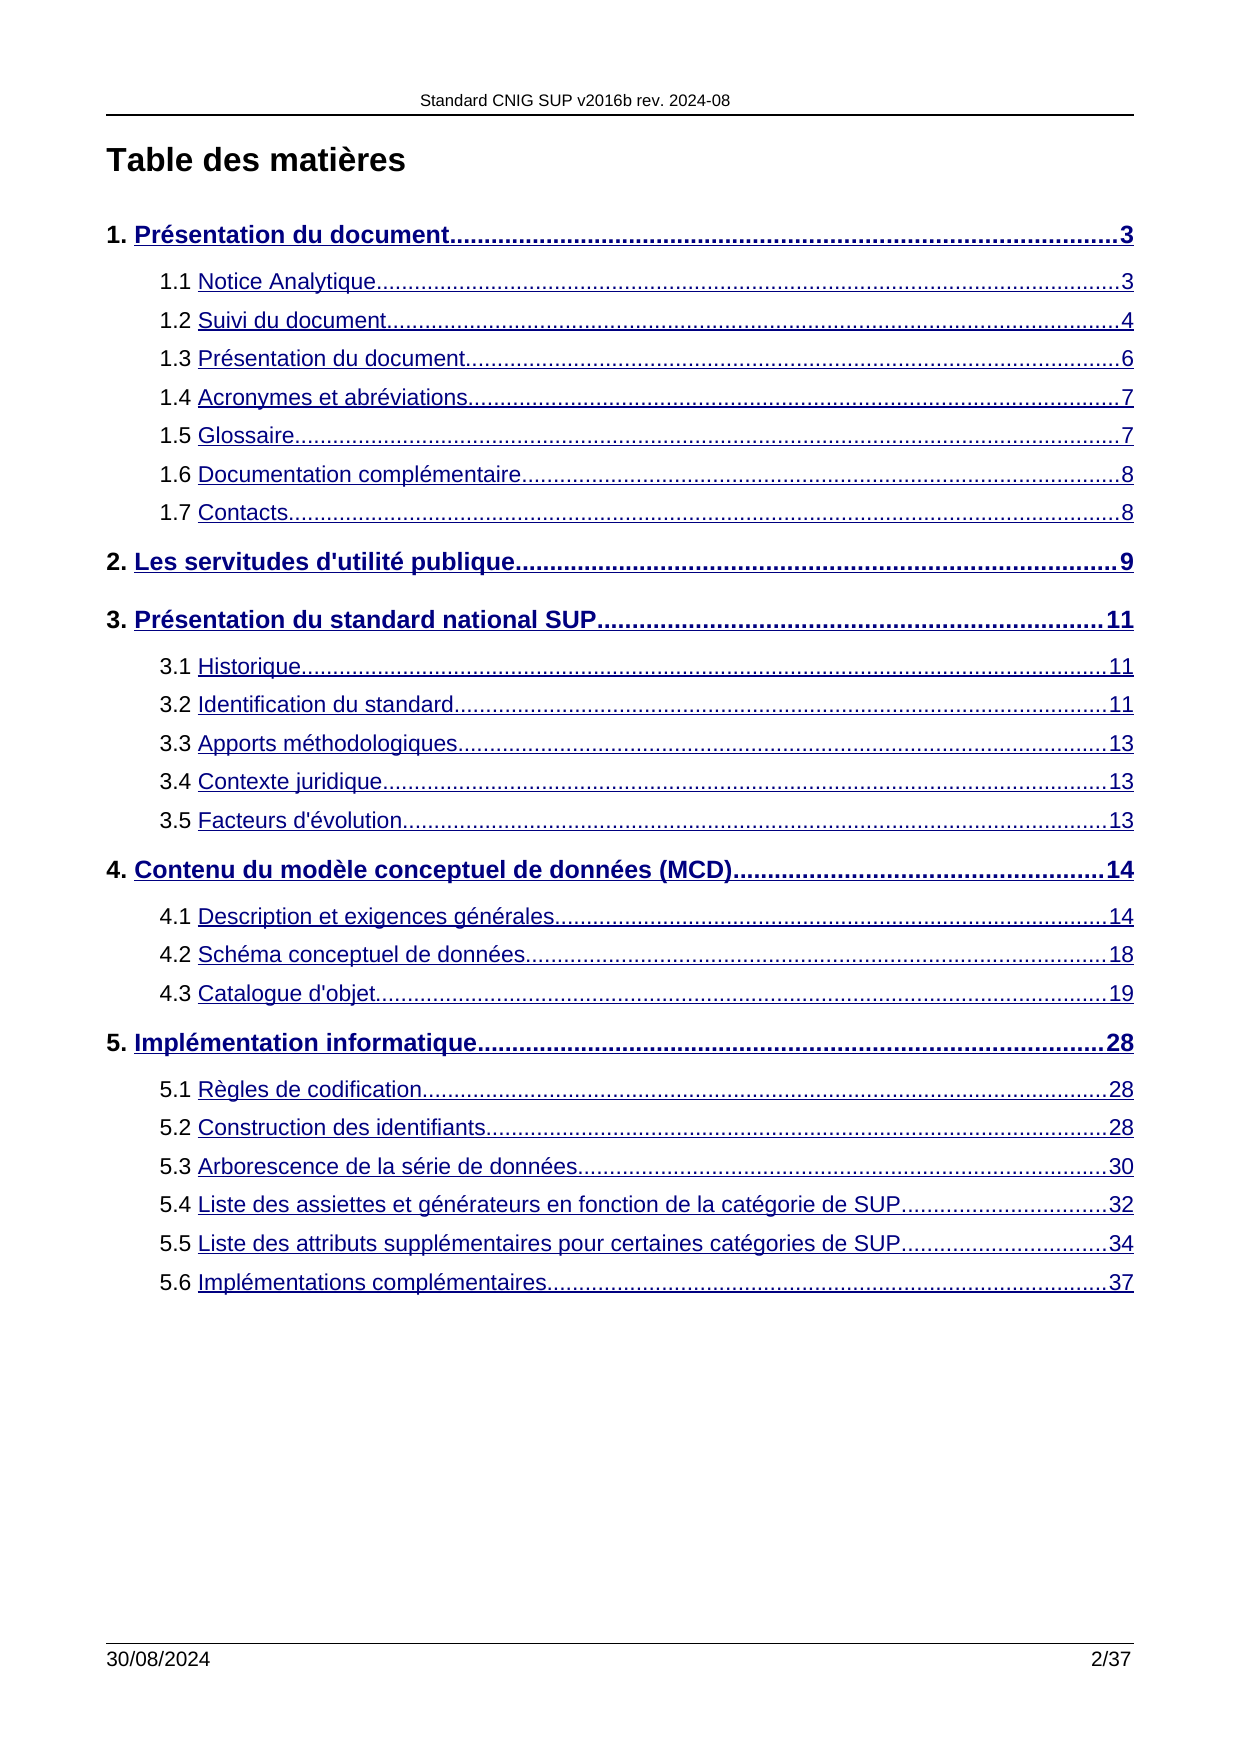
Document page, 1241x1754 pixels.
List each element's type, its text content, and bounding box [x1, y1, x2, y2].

text 5.3 Arborescence de la série de données 30 [159, 1153, 1134, 1179]
subtitle Table des matières [106, 142, 1134, 179]
text 5.4 Liste des assiettes et générateurs en fonction de la catégorie de SUP 32 [159, 1192, 1134, 1218]
text 4.3 Catalogue d'objet 19 [159, 981, 1134, 1006]
text 1.7 Contacts 8 [159, 500, 1134, 526]
text 5. Implémentation informatique 28 [106, 1028, 1134, 1056]
text 5.6 Implémentations complémentaires 37 [159, 1269, 1134, 1295]
text 1. Présentation du document 3 [106, 221, 1134, 249]
text 1.5 Glossaire 7 [159, 423, 1134, 448]
text 5.5 Liste des attributs supplémentaires pour certaines catégories de SUP 34 [159, 1231, 1134, 1256]
text 3.2 Identification du standard 11 [159, 692, 1134, 717]
text 1.3 Présentation du document 6 [159, 346, 1134, 371]
text 4. Contenu du modèle conceptuel de données (MCD) 14 [106, 856, 1134, 883]
text 5.2 Construction des identifiants 28 [159, 1115, 1134, 1141]
text 2. Les servitudes d'utilité publique 9 [106, 548, 1134, 576]
text 1.6 Documentation complémentaire 8 [159, 461, 1134, 487]
text 3.5 Facteurs d'évolution 13 [159, 807, 1134, 833]
text 3.1 Historique 11 [159, 653, 1134, 679]
text 4.2 Schéma conceptuel de données 18 [159, 942, 1134, 968]
text 5.1 Règles de codification 28 [159, 1076, 1134, 1102]
text 1.1 Notice Analytique 3 [159, 269, 1134, 294]
text 3. Présentation du standard national SUP 11 [106, 605, 1134, 633]
text 4.1 Description et exigences générales 14 [159, 903, 1134, 929]
text 1.4 Acronymes et abréviations 7 [159, 384, 1134, 410]
text 1.2 Suivi du document 4 [159, 307, 1134, 333]
text 3.4 Contexte juridique 13 [159, 769, 1134, 794]
text 3.3 Apports méthodologiques 13 [159, 730, 1134, 756]
